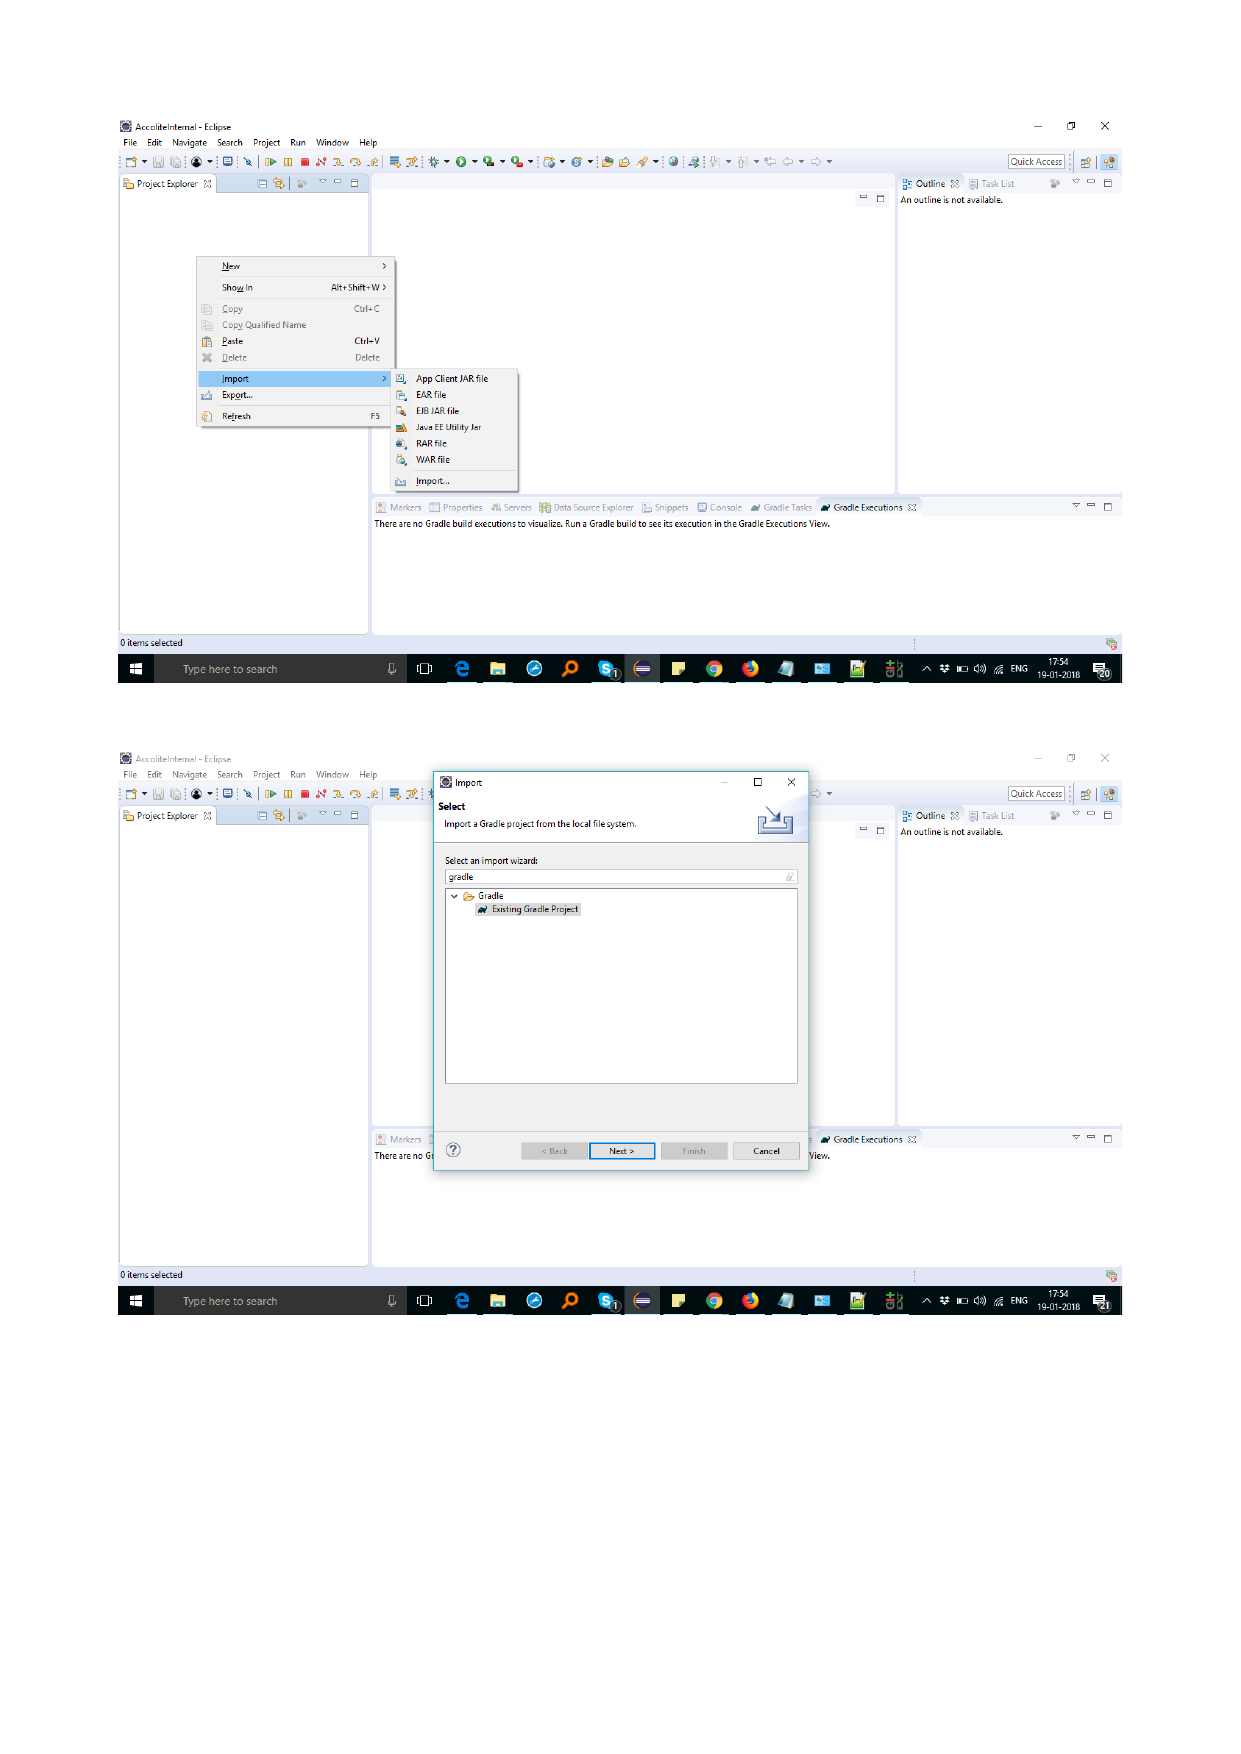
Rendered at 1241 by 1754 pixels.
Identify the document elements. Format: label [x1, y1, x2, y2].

picture [118, 750, 1123, 1315]
picture [118, 118, 1123, 683]
